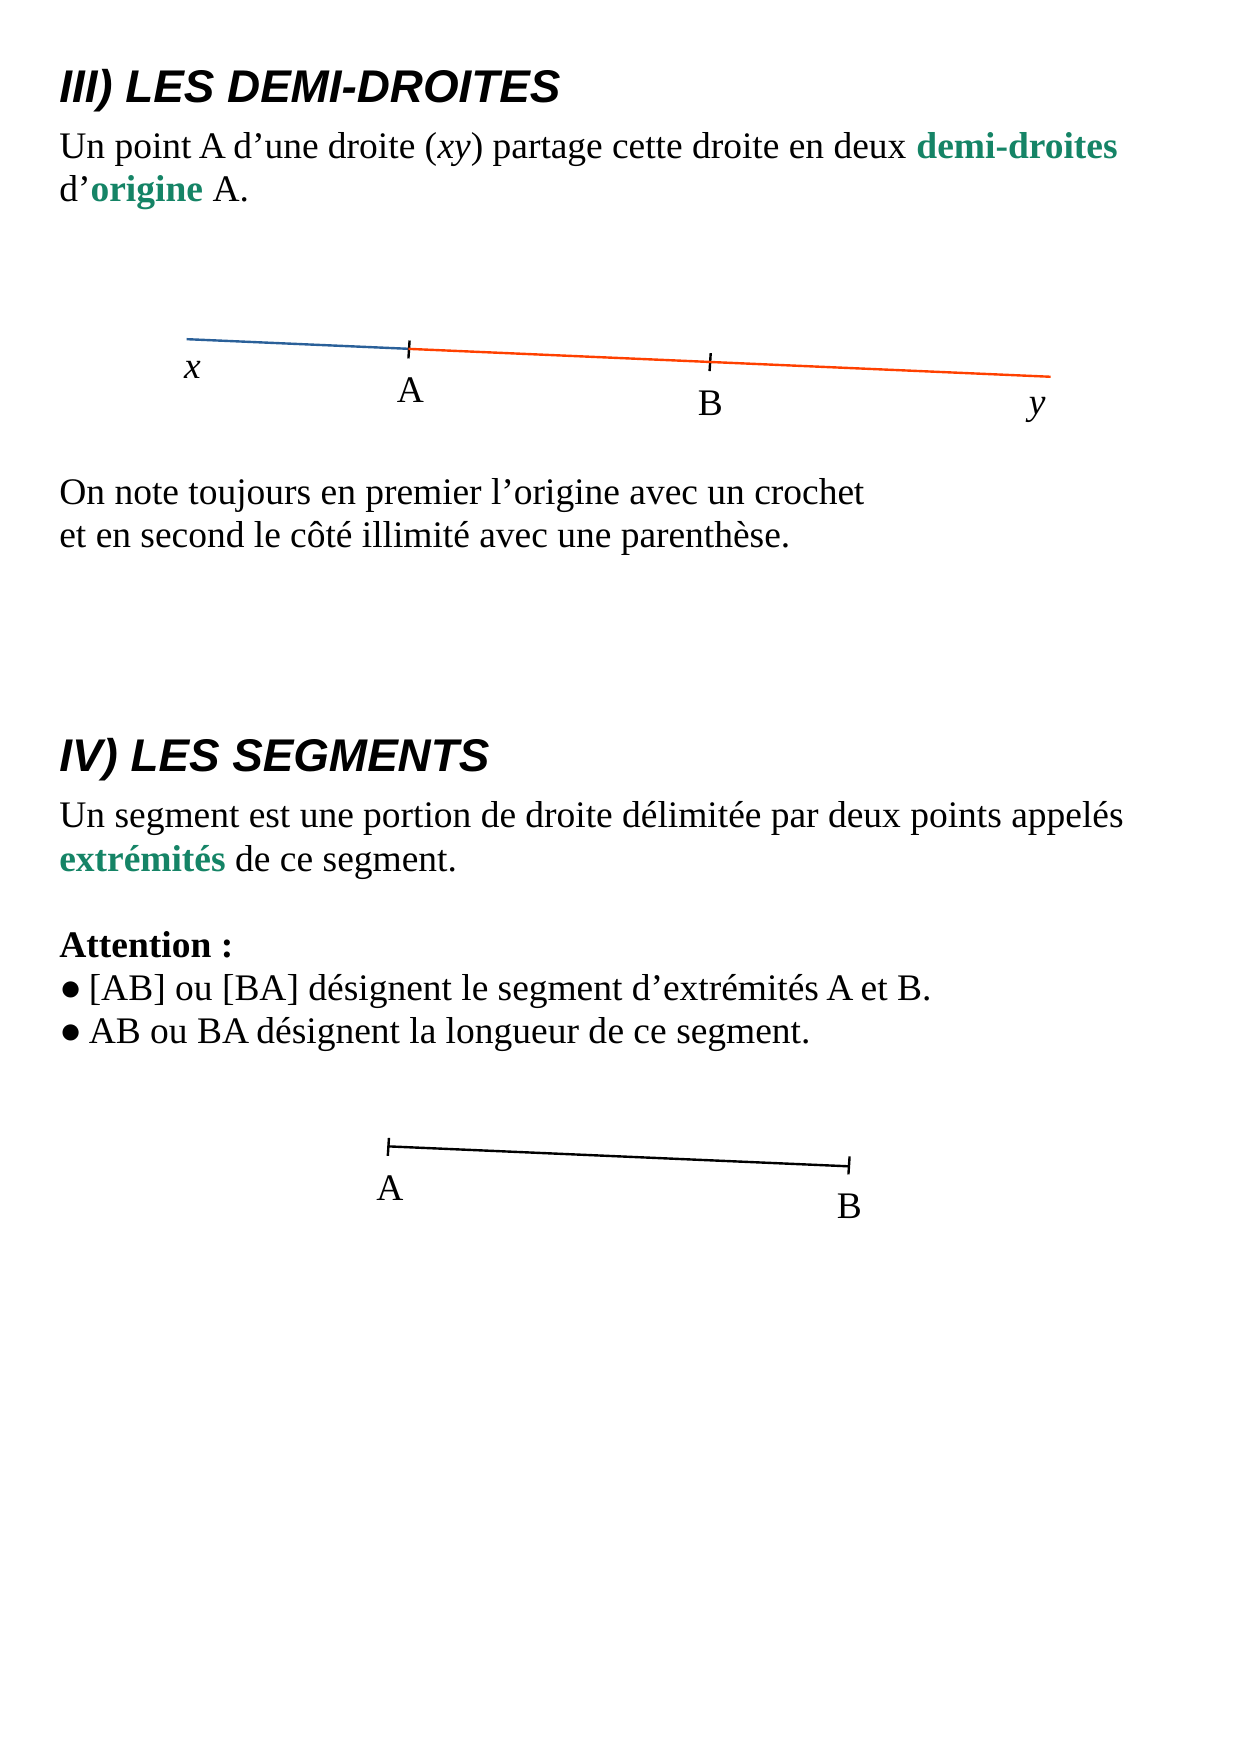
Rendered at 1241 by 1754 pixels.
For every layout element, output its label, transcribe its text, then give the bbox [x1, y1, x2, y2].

list Les demi-droites [59, 59, 1181, 112]
text Attention : [59, 922, 1181, 965]
list AB ou BA désignent la longueur de ce segment. [59, 1008, 1181, 1052]
text Un point A d’une droite (xy) partage cette droite en deux demi-droites d’origine A. [59, 123, 1181, 210]
text Un segment est une portion de droite délimitée par deux points appelés extrémités de ce segment. [59, 793, 1181, 879]
list [AB] ou [BA] désignent le segment d’extrémités A et B. [59, 965, 1181, 1008]
list Les segments [59, 728, 1181, 781]
text et en second le côté illimité avec une parenthèse. [59, 513, 1181, 556]
text On note toujours en premier l’origine avec un crochet [59, 470, 1181, 513]
